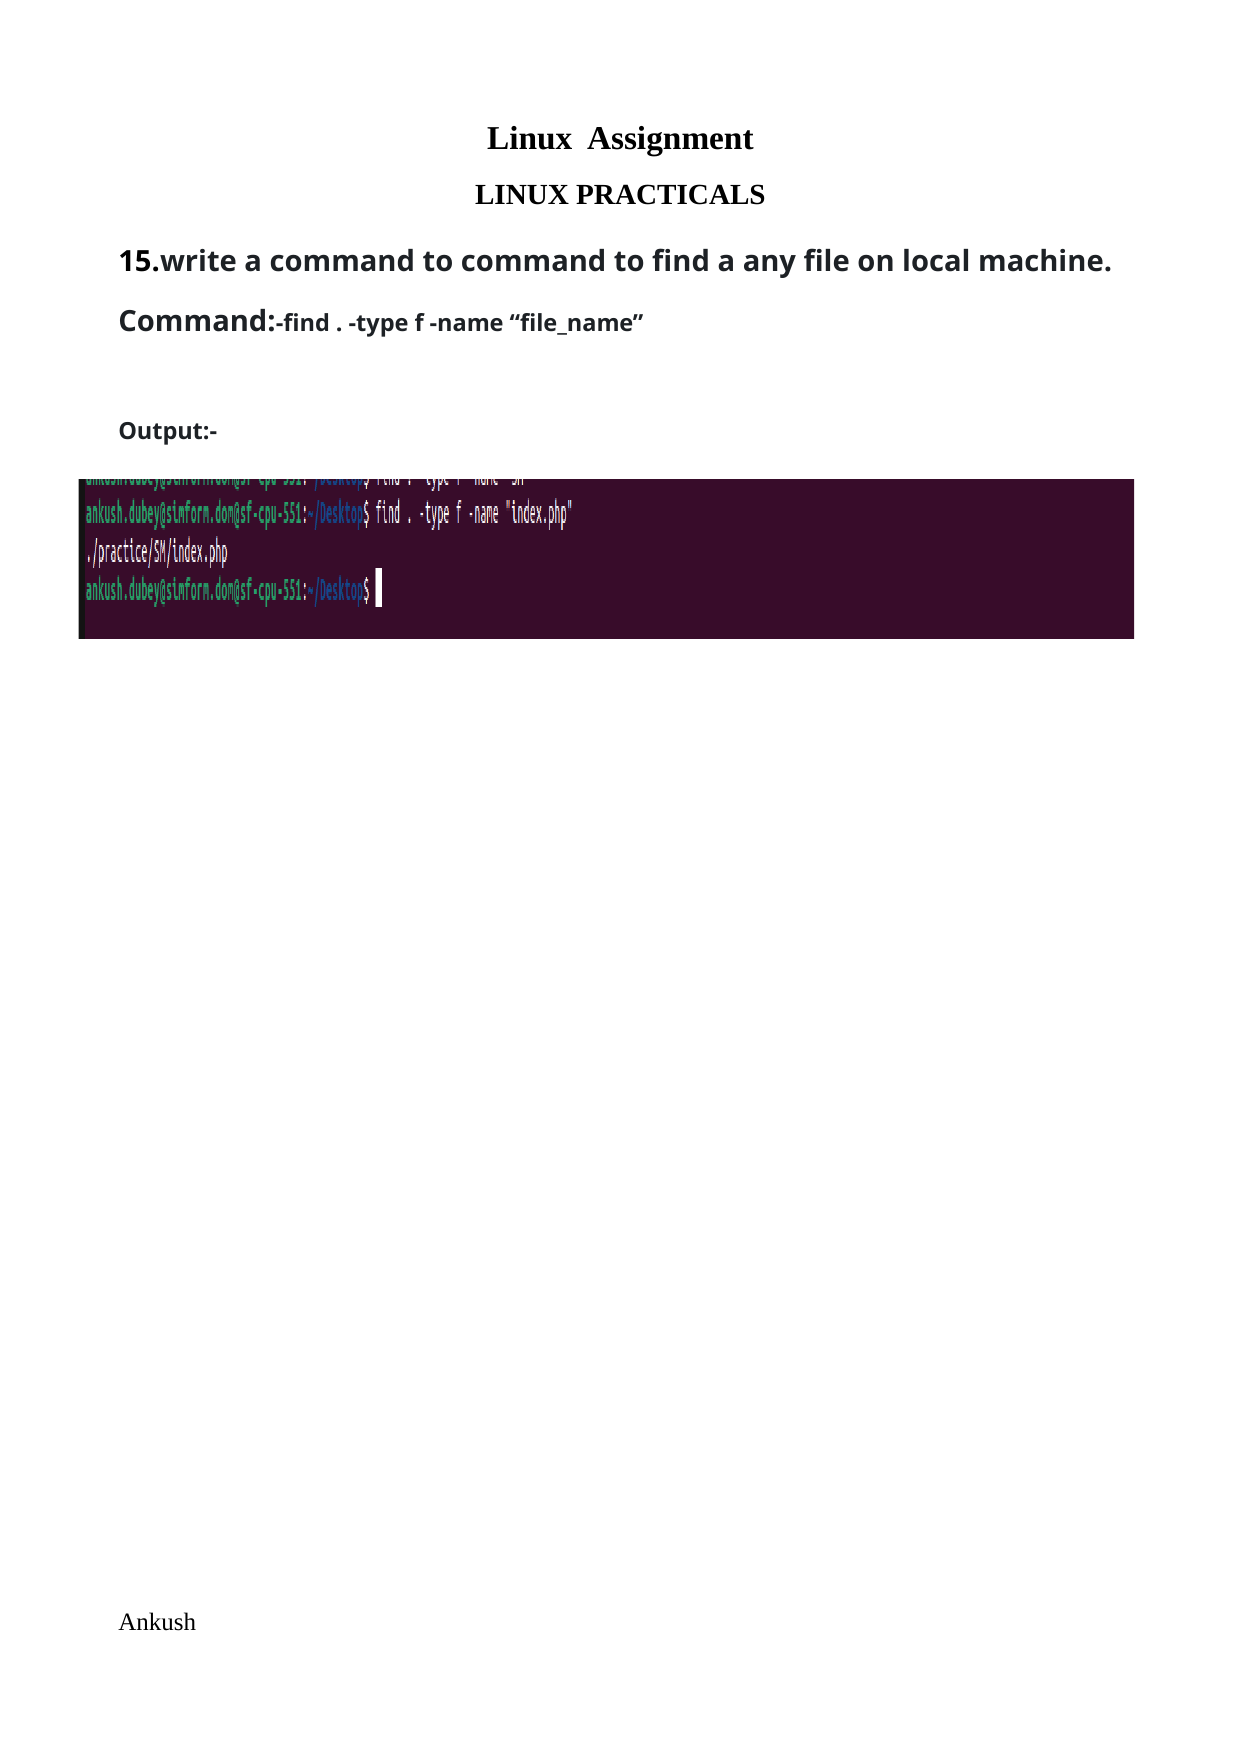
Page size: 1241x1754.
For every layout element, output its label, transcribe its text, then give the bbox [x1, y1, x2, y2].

text Command:-find . -type f -name “file_name” [118, 300, 1122, 340]
text 15.write a command to command to find a any file on local machine. [118, 240, 1122, 279]
picture [78, 479, 1135, 639]
text Output:- [118, 414, 1122, 446]
